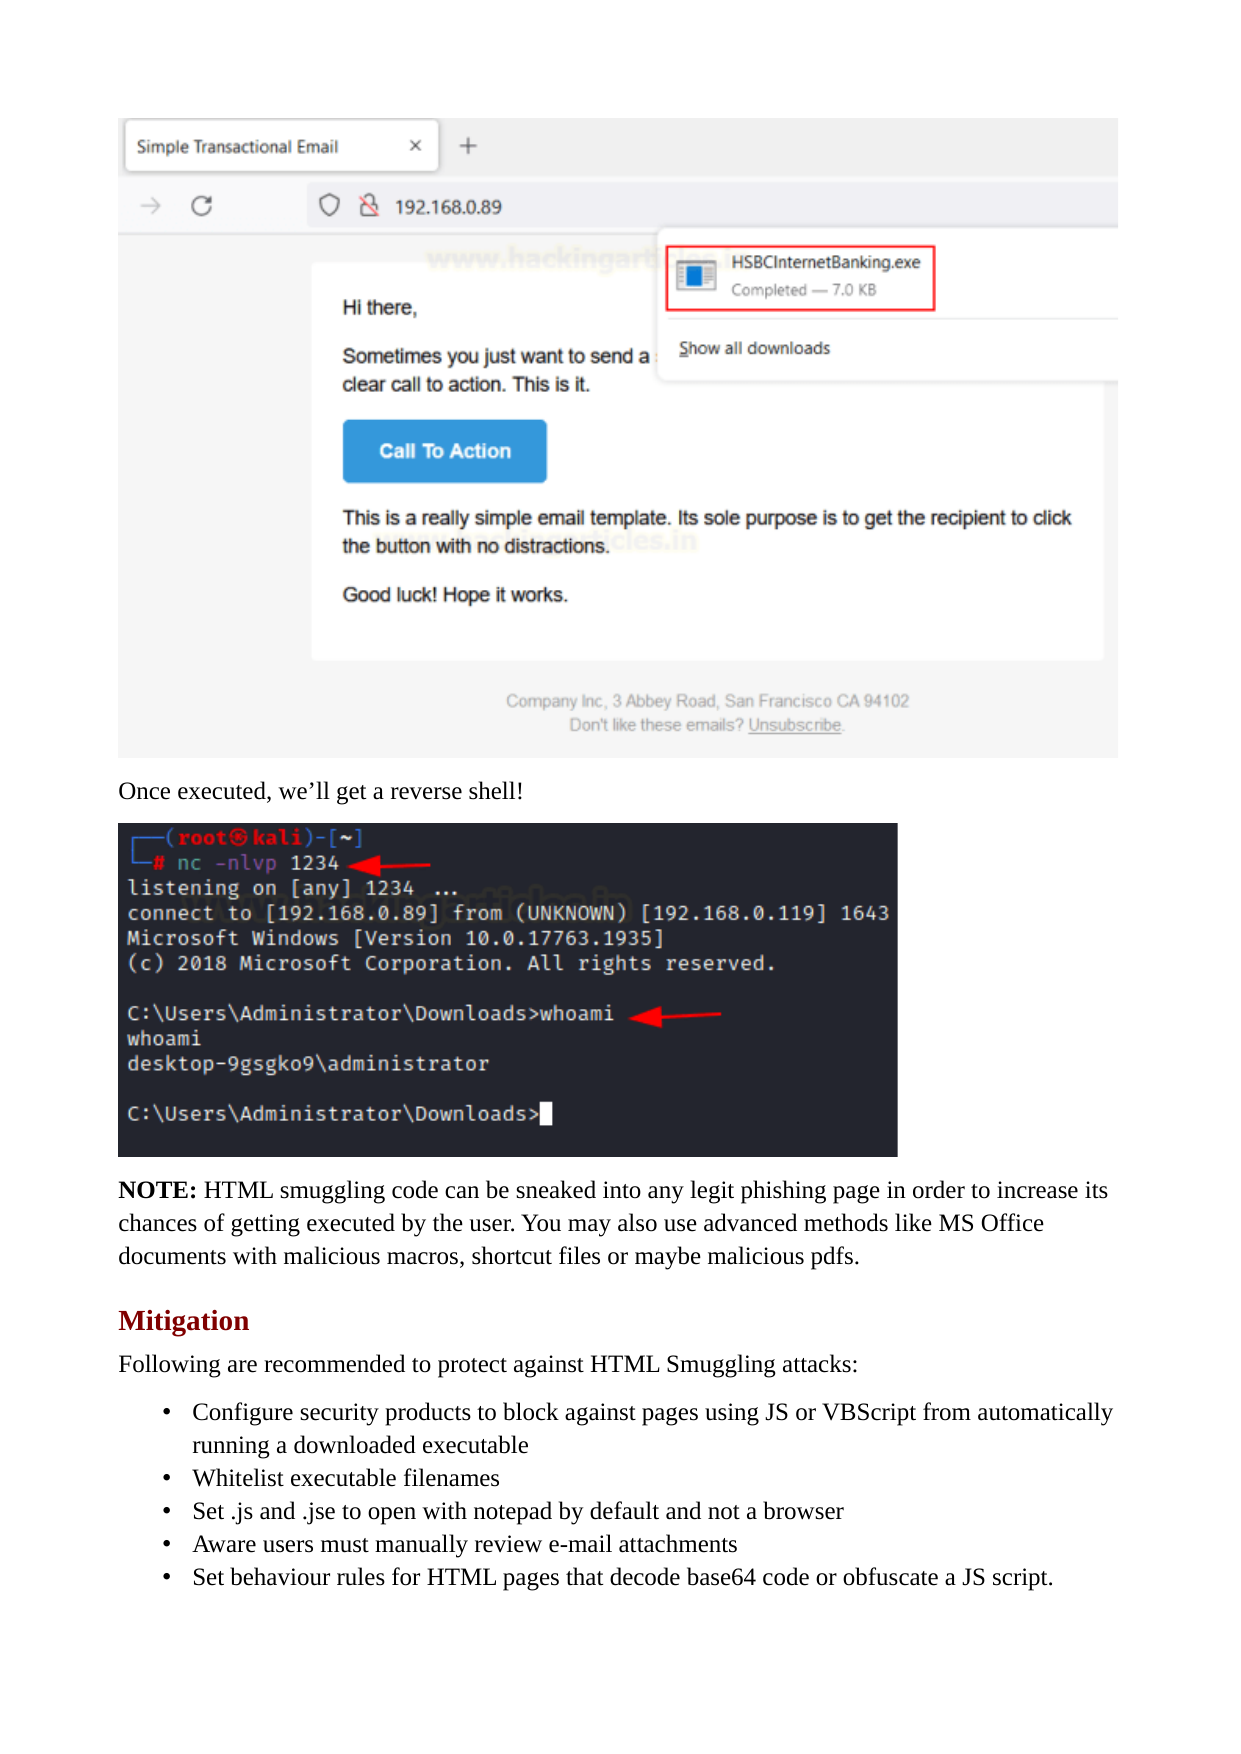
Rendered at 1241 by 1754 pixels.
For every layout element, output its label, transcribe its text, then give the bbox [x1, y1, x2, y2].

list Set .js and .jse to open with notepad by default and not a browser [162, 1496, 1122, 1525]
text NOTE: HTML smuggling code can be sneaked into any legit phishing page in order to increase its chances of getting executed by the user. You may also use advanced methods like MS Office documents with malicious macros, shortcut files or maybe malicious pdfs. [118, 1175, 1122, 1270]
list Whitelist executable filenames [162, 1463, 1122, 1492]
text Following are recommended to protect against HTML Smuggling attacks: [118, 1349, 1122, 1378]
list Configure security products to block against pages using JS or VBScript from automatically running a downloaded executable [162, 1397, 1122, 1459]
text Once executed, we’ll get a reverse shell! [118, 776, 1122, 805]
picture [118, 118, 1119, 758]
subtitle Mitigation [118, 1303, 1122, 1337]
picture [118, 823, 898, 1157]
list Aware users must manually review e-mail attachments [162, 1529, 1122, 1558]
list Set behaviour rules for HTML pages that decode base64 code or obfuscate a JS script. [162, 1562, 1122, 1591]
